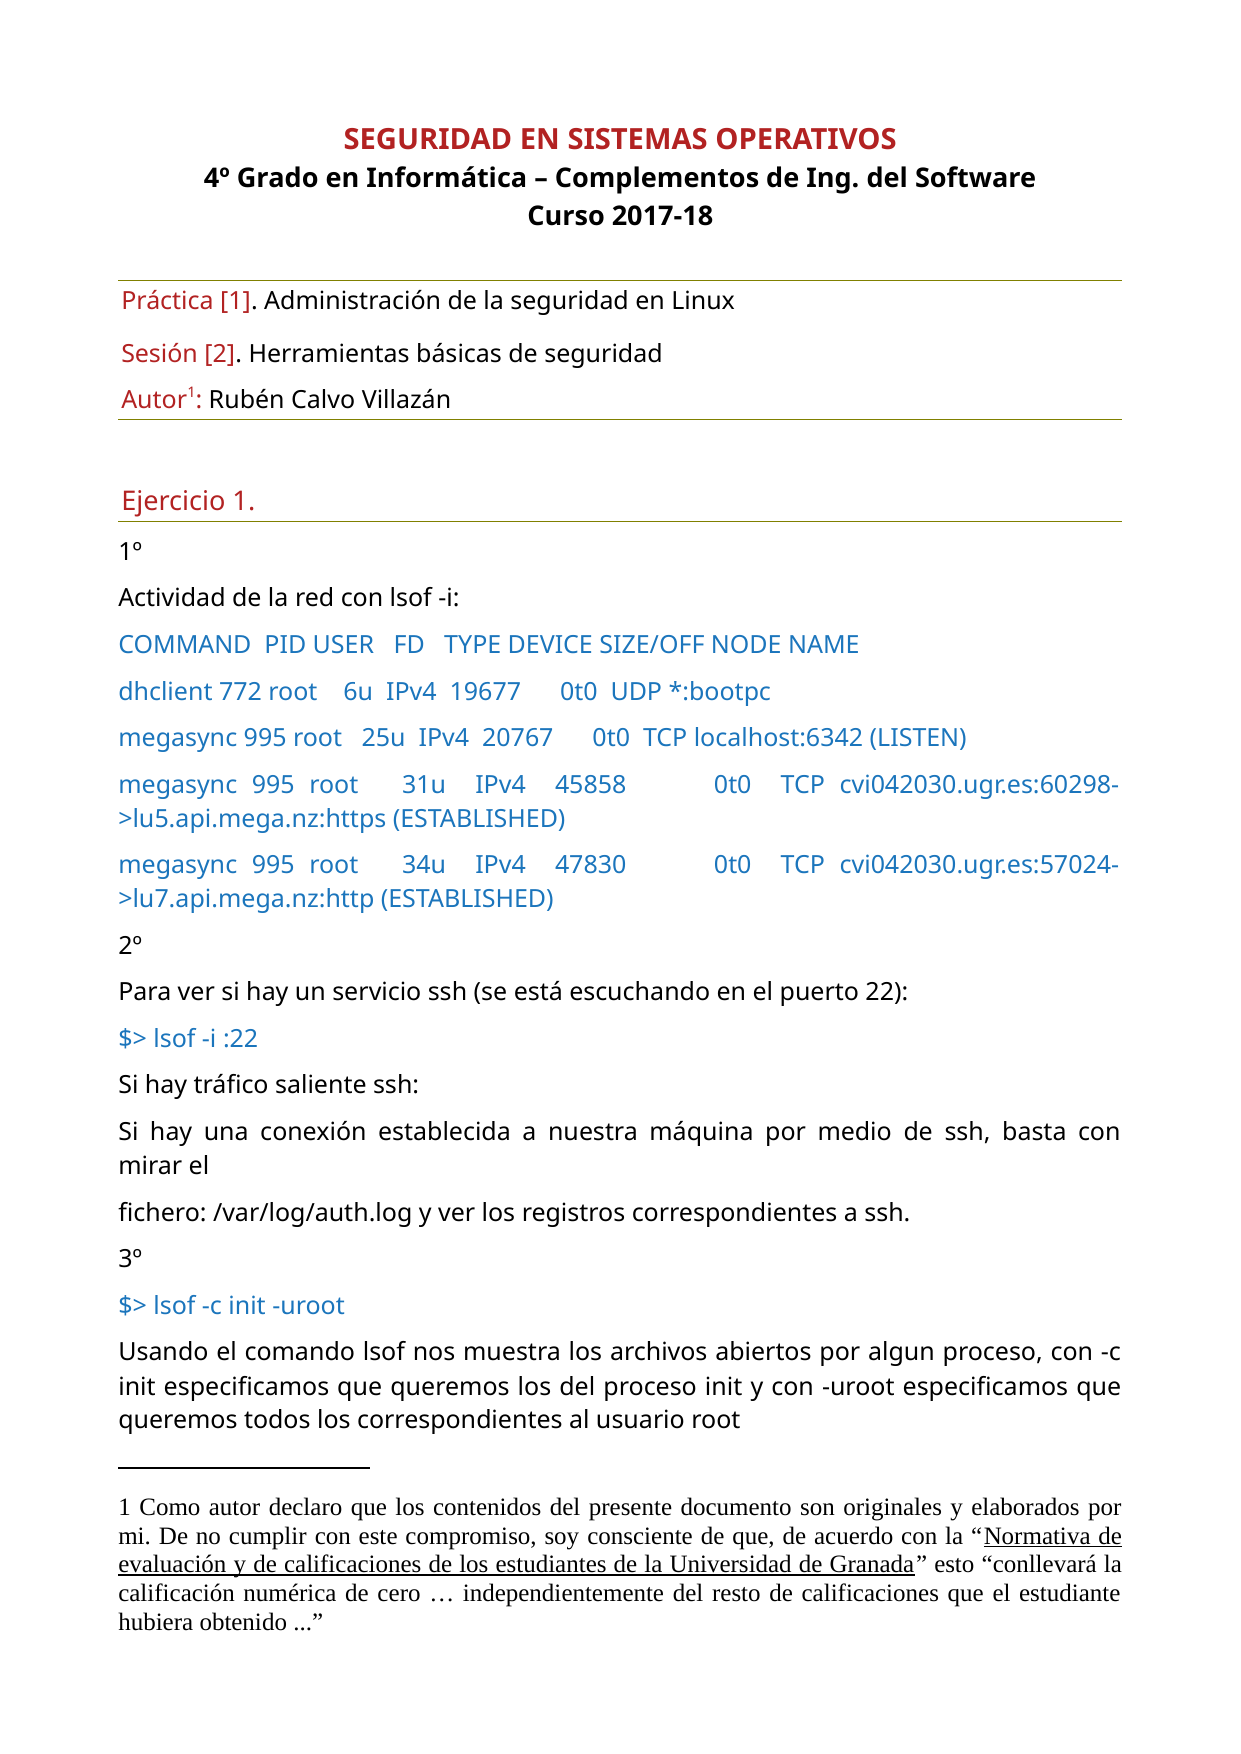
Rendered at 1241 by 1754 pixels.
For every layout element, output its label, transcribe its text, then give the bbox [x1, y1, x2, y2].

text fichero: /var/log/auth.log y ver los registros correspondientes a ssh. [118, 1194, 1122, 1228]
text megasync 995 root 34u IPv4 47830 0t0 TCP cvi042030.ugr.es:57024->lu7.api.mega.nz:http (ESTABLISHED) [118, 847, 1122, 915]
text Usando el comando lsof nos muestra los archivos abiertos por algun proceso, con -c init especificamos que queremos los del proceso init y con -uroot especificamos que queremos todos los correspondientes al usuario root [118, 1334, 1122, 1436]
text SEGURIDAD EN SISTEMAS OPERATIVOS [118, 118, 1122, 158]
text Autor: Rubén Calvo Villazán [118, 379, 1122, 419]
text Curso 2017-18 [118, 196, 1122, 233]
text 4º Grado en Informática – Complementos de Ing. del Software [118, 158, 1122, 195]
text Sesión [2]. Herramientas básicas de seguridad [118, 332, 1122, 369]
text COMMAND PID USER FD TYPE DEVICE SIZE/OFF NODE NAME [118, 627, 1122, 661]
text Actividad de la red con lsof -i: [118, 580, 1122, 614]
text Si hay tráfico saliente ssh: [118, 1067, 1122, 1101]
text Para ver si hay un servicio ssh (se está escuchando en el puerto 22): [118, 974, 1122, 1008]
text megasync 995 root 25u IPv4 20767 0t0 TCP localhost:6342 (LISTEN) [118, 720, 1122, 754]
text Como autor declaro que los contenidos del presente documento son originales y elaborados por mi. De no cumplir con este compromiso, soy consciente de que, de acuerdo con la “Normativa de evaluación y de calificaciones de los estudiantes de la Universidad de Granada” esto “conllevará la calificación numérica de cero … independientemente del resto de calificaciones que el estudiante hubiera obtenido ...” [118, 1492, 1122, 1636]
text Ejercicio 1. [118, 478, 1122, 521]
text megasync 995 root 31u IPv4 45858 0t0 TCP cvi042030.ugr.es:60298->lu5.api.mega.nz:https (ESTABLISHED) [118, 766, 1122, 834]
text $> lsof -c init -uroot [118, 1287, 1122, 1322]
text $> lsof -i :22 [118, 1021, 1122, 1055]
text dhclient 772 root 6u IPv4 19677 0t0 UDP *:bootpc [118, 673, 1122, 707]
text 3º [118, 1241, 1122, 1275]
text 2º [118, 927, 1122, 962]
text 1º [118, 533, 1122, 567]
text Si hay una conexión establecida a nuestra máquina por medio de ssh, basta con mirar el [118, 1114, 1122, 1182]
text Práctica [1]. Administración de la seguridad en Linux [118, 281, 1122, 320]
